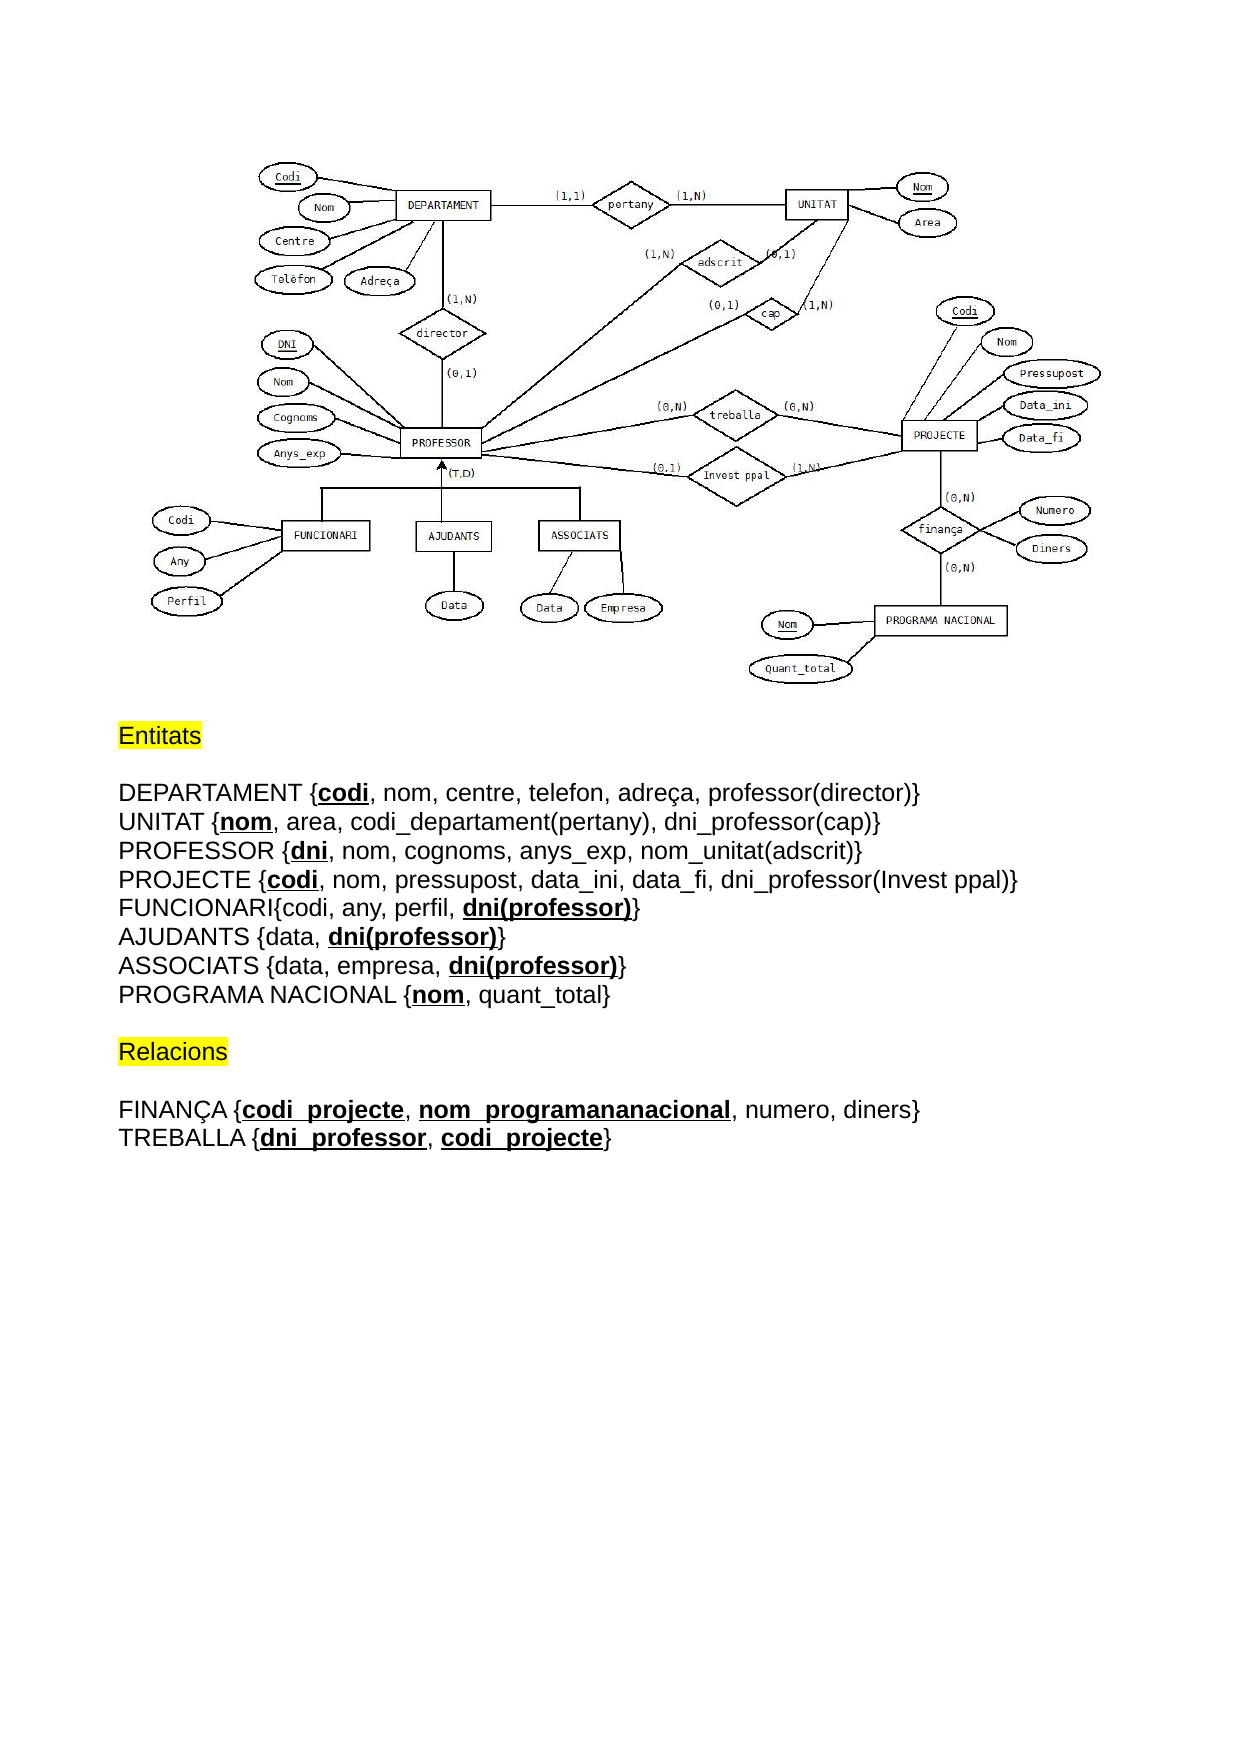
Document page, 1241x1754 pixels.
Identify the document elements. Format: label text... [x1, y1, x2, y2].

text FINANÇA {codi_projecte, nom_programananacional, numero, diners} [118, 1094, 1122, 1123]
text DEPARTAMENT {codi, nom, centre, telefon, adreça, professor(director)} [118, 778, 1122, 807]
text Entitats [118, 721, 1122, 749]
text PROFESSOR {dni, nom, cognoms, anys_exp, nom_unitat(adscrit)} [118, 836, 1122, 864]
text PROGRAMA NACIONAL {nom, quant_total} [118, 979, 1122, 1008]
text FUNCIONARI{codi, any, perfil, dni(professor)} [118, 893, 1122, 922]
text ASSOCIATS {data, empresa, dni(professor)} [118, 951, 1122, 979]
text Relacions [118, 1037, 1122, 1066]
text UNITAT {nom, area, codi_departament(pertany), dni_professor(cap)} [118, 807, 1122, 836]
picture [118, 155, 1123, 692]
text AJUDANTS {data, dni(professor)} [118, 922, 1122, 951]
text PROJECTE {codi, nom, pressupost, data_ini, data_fi, dni_professor(Invest ppal)} [118, 864, 1122, 893]
text TREBALLA {dni_professor, codi_projecte} [118, 1123, 1122, 1152]
